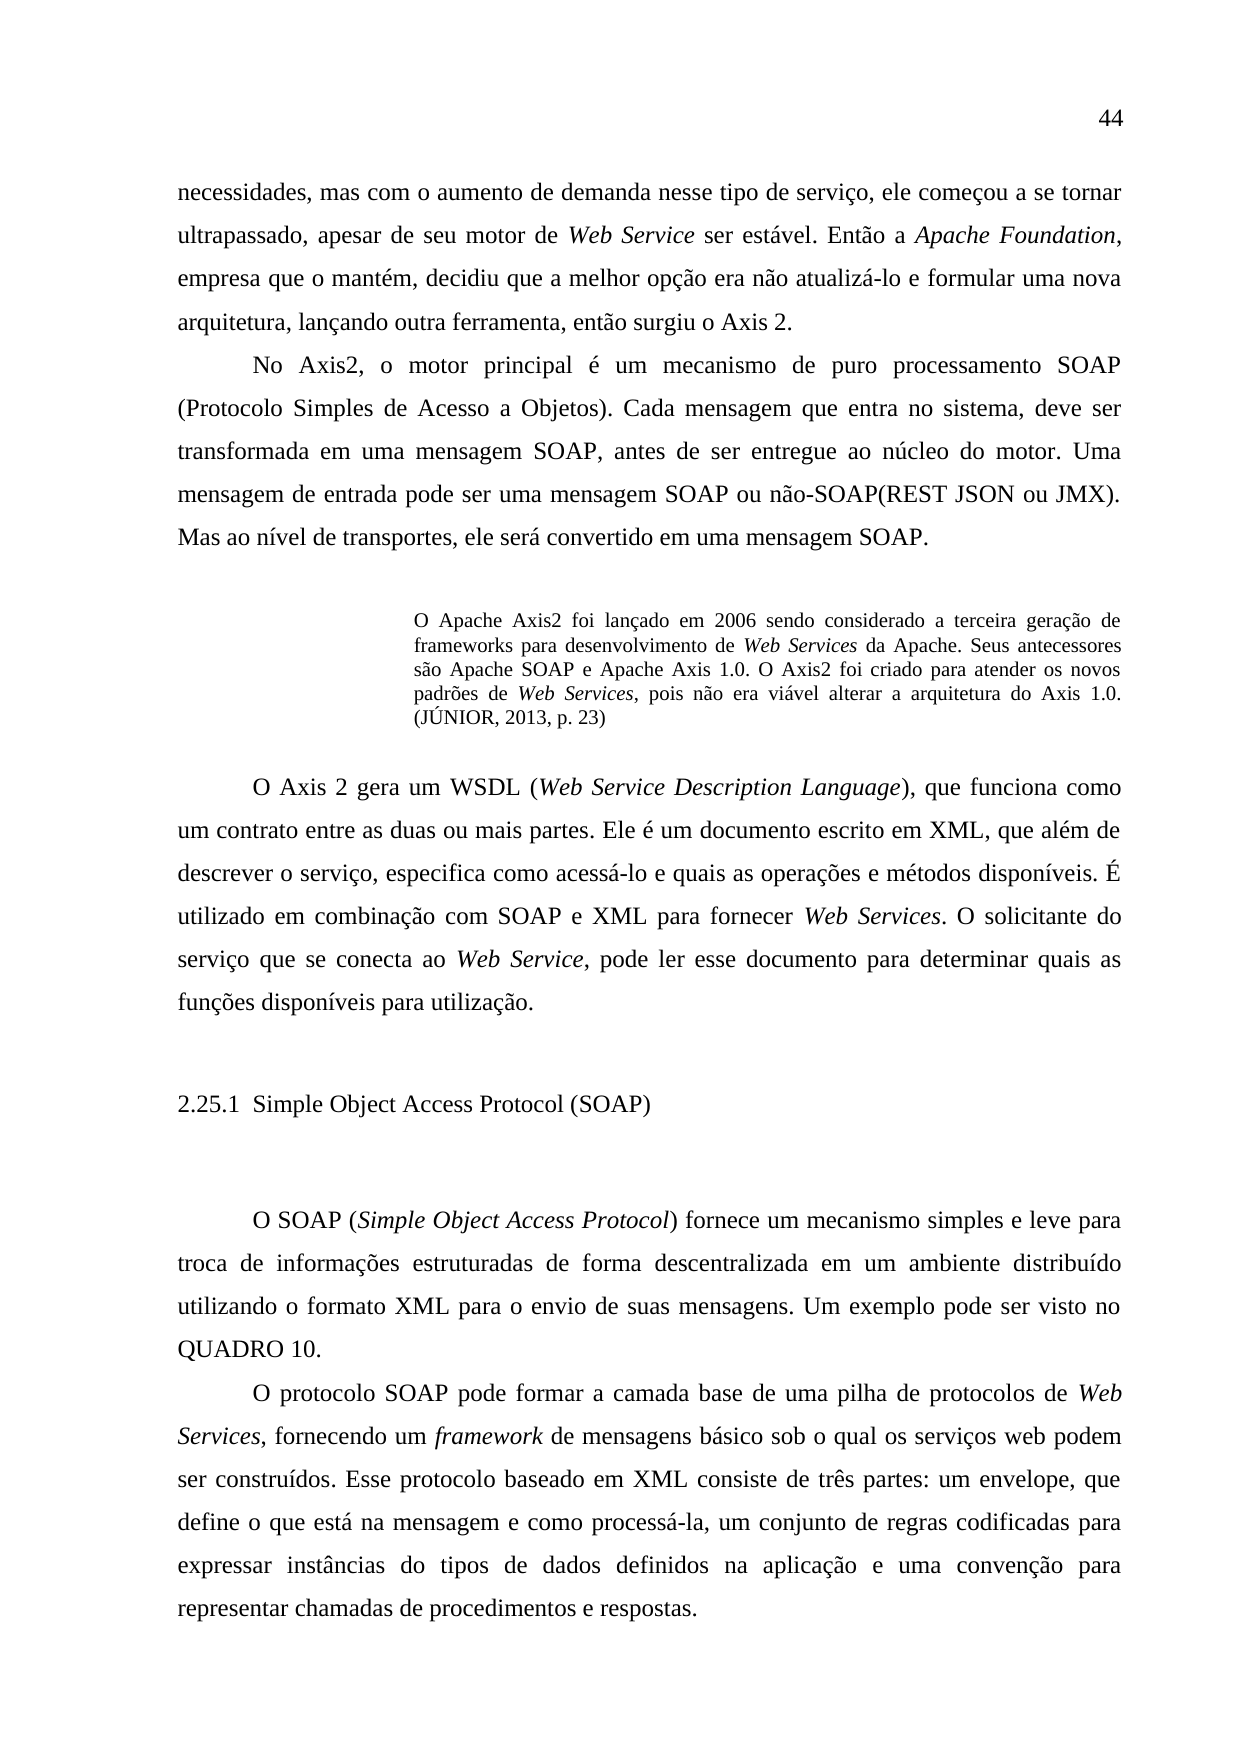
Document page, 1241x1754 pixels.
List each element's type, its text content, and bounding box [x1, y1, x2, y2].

subtitle Simple Object Access Protocol (SOAP) [177, 1089, 1122, 1118]
text O Axis 2 gera um WSDL (Web Service Description Language), que funciona como um contrato entre as duas ou mais partes. Ele é um documento escrito em XML, que além de descrever o serviço, especifica como acessá-lo e quais as operações e métodos disponíveis. É utilizado em combinação com SOAP e XML para fornecer Web Services. O solicitante do serviço que se conecta ao Web Service, pode ler esse documento para determinar quais as funções disponíveis para utilização. [177, 772, 1122, 1016]
text No Axis2, o motor principal é um mecanismo de puro processamento SOAP (Protocolo Simples de Acesso a Objetos). Cada mensagem que entra no sistema, deve ser transformada em uma mensagem SOAP, antes de ser entregue ao núcleo do motor. Uma mensagem de entrada pode ser uma mensagem SOAP ou não-SOAP(REST JSON ou JMX). Mas ao nível de transportes, ele será convertido em uma mensagem SOAP. [177, 350, 1122, 551]
text necessidades, mas com o aumento de demanda nesse tipo de serviço, ele começou a se tornar ultrapassado, apesar de seu motor de Web Service ser estável. Então a Apache Foundation, empresa que o mantém, decidiu que a melhor opção era não atualizá-lo e formular uma nova arquitetura, lançando outra ferramenta, então surgiu o Axis 2. [177, 177, 1122, 335]
text O Apache Axis2 foi lançado em 2006 sendo considerado a terceira geração de frameworks para desenvolvimento de Web Services da Apache. Seus antecessores são Apache SOAP e Apache Axis 1.0. O Axis2 foi criado para atender os novos padrões de Web Services, pois não era viável alterar a arquitetura do Axis 1.0. (JÚNIOR, 2013, p. 23) [413, 608, 1122, 729]
text O protocolo SOAP pode formar a camada base de uma pilha de protocolos de Web Services, fornecendo um framework de mensagens básico sob o qual os serviços web podem ser construídos. Esse protocolo baseado em XML consiste de três partes: um envelope, que define o que está na mensagem e como processá-la, um conjunto de regras codificadas para expressar instâncias do tipos de dados definidos na aplicação e uma convenção para representar chamadas de procedimentos e respostas. [177, 1378, 1122, 1622]
text O SOAP (Simple Object Access Protocol) fornece um mecanismo simples e leve para troca de informações estruturadas de forma descentralizada em um ambiente distribuído utilizando o formato XML para o envio de suas mensagens. Um exemplo pode ser visto no QUADRO 10. [177, 1205, 1122, 1363]
